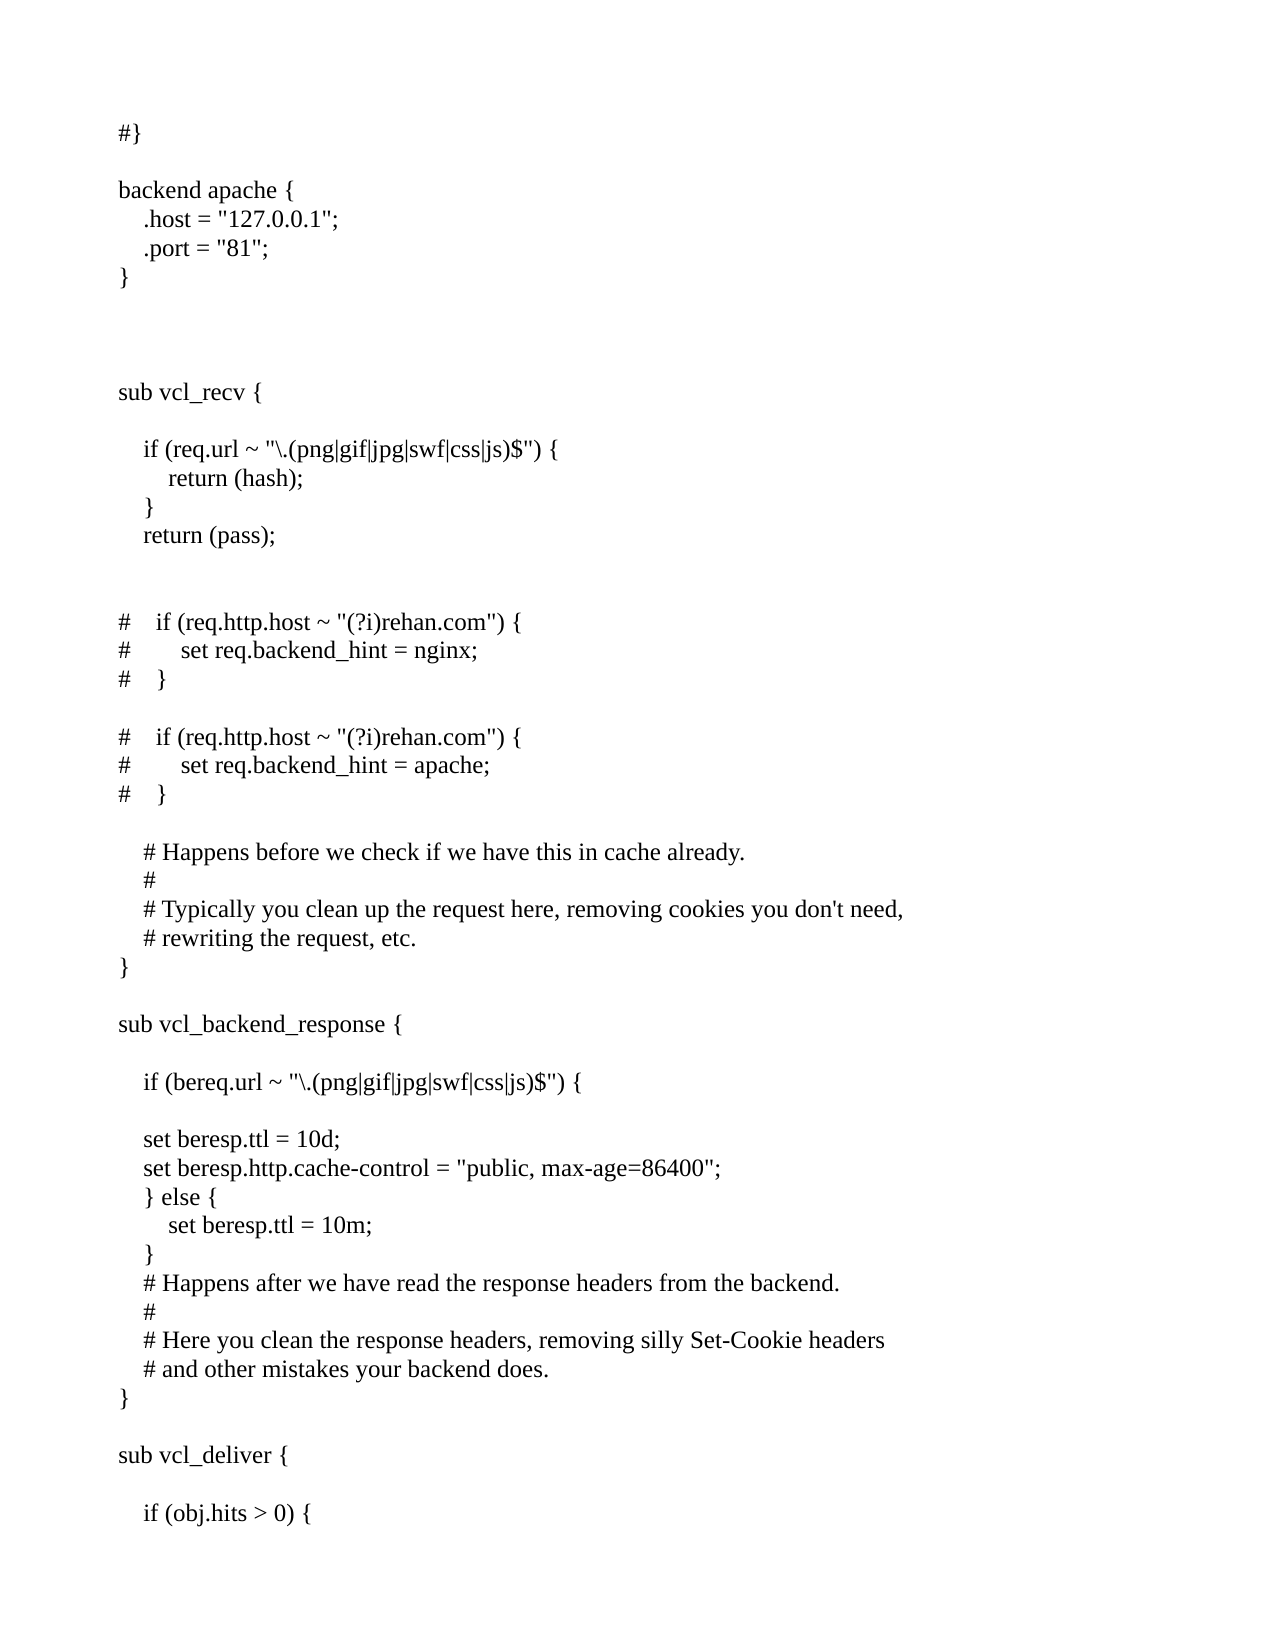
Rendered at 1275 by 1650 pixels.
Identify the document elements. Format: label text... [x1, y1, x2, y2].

text # if (req.http.host ~ "(?i)rehan.com") { [118, 722, 1157, 751]
text # Happens before we check if we have this in cache already. [118, 837, 1157, 866]
text # Typically you clean up the request here, removing cookies you don't need, [118, 894, 1157, 923]
text # Here you clean the response headers, removing silly Set-Cookie headers [118, 1326, 1157, 1354]
text sub vcl_recv { [118, 377, 1157, 406]
text # [118, 866, 1157, 894]
text } [118, 1383, 1157, 1412]
text } [118, 262, 1157, 291]
text } [118, 492, 1157, 521]
text # } [118, 779, 1157, 808]
text set beresp.ttl = 10d; [118, 1124, 1157, 1153]
text sub vcl_backend_response { [118, 1009, 1157, 1038]
text backend apache { [118, 176, 1157, 204]
text sub vcl_deliver { [118, 1441, 1157, 1469]
text set beresp.ttl = 10m; [118, 1211, 1157, 1239]
text set beresp.http.cache-control = "public, max-age=86400"; [118, 1153, 1157, 1182]
text # set req.backend_hint = apache; [118, 751, 1157, 779]
text # set req.backend_hint = nginx; [118, 636, 1157, 664]
text # if (req.http.host ~ "(?i)rehan.com") { [118, 607, 1157, 636]
text } [118, 952, 1157, 981]
text } else { [118, 1182, 1157, 1211]
text # } [118, 664, 1157, 693]
text return (pass); [118, 521, 1157, 549]
text # Happens after we have read the response headers from the backend. [118, 1268, 1157, 1297]
text .port = "81"; [118, 233, 1157, 262]
text if (bereq.url ~ "\.(png|gif|jpg|swf|css|js)$") { [118, 1067, 1157, 1096]
text if (obj.hits > 0) { [118, 1498, 1157, 1527]
text } [118, 1239, 1157, 1268]
text return (hash); [118, 463, 1157, 492]
text .host = "127.0.0.1"; [118, 204, 1157, 233]
text # rewriting the request, etc. [118, 923, 1157, 952]
text # and other mistakes your backend does. [118, 1354, 1157, 1383]
text #} [118, 118, 1157, 147]
text # [118, 1297, 1157, 1326]
text if (req.url ~ "\.(png|gif|jpg|swf|css|js)$") { [118, 434, 1157, 463]
